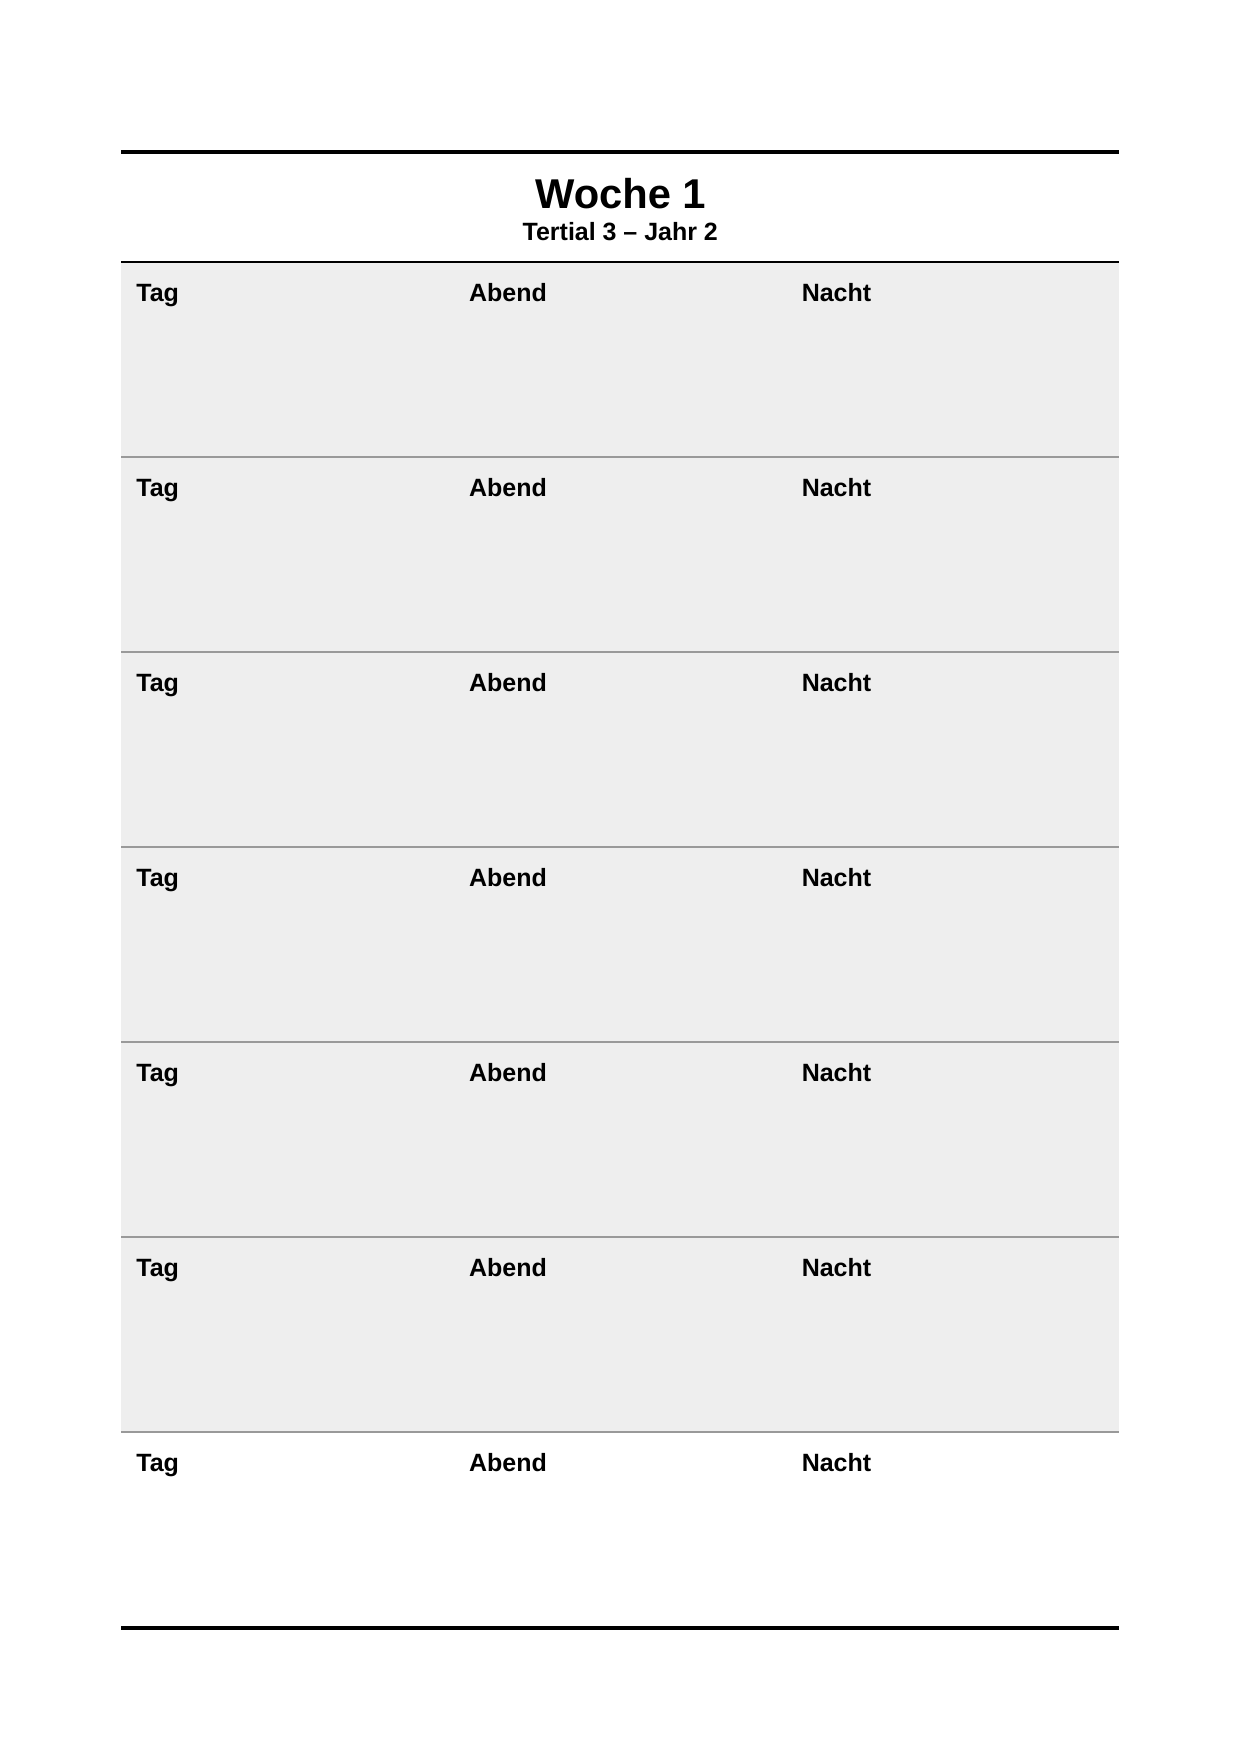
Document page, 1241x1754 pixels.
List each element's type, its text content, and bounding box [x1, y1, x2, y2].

table_cell Nacht [787, 848, 1119, 1041]
table_cell Nacht [787, 458, 1119, 651]
table_cell Abend [454, 1433, 787, 1626]
table_cell Abend [454, 653, 787, 846]
table_cell Nacht [787, 653, 1119, 846]
table_cell Tag [121, 1043, 454, 1236]
table_cell Abend [454, 263, 787, 456]
table_cell Abend [454, 1043, 787, 1236]
table_cell Abend [454, 848, 787, 1041]
table_cell Abend [454, 1238, 787, 1431]
table_header Woche 1 Tertial 3 – Jahr 2 [121, 154, 1119, 261]
table_cell Tag [121, 263, 454, 456]
table_cell Abend [454, 458, 787, 651]
table_cell Nacht [787, 263, 1119, 456]
table_cell Tag [121, 1238, 454, 1431]
table_cell Nacht [787, 1433, 1119, 1626]
table_cell Tag [121, 653, 454, 846]
table_cell Tag [121, 458, 454, 651]
table_cell Nacht [787, 1043, 1119, 1236]
table_cell Nacht [787, 1238, 1119, 1431]
table_cell Tag [121, 848, 454, 1041]
table_cell Tag [121, 1433, 454, 1626]
